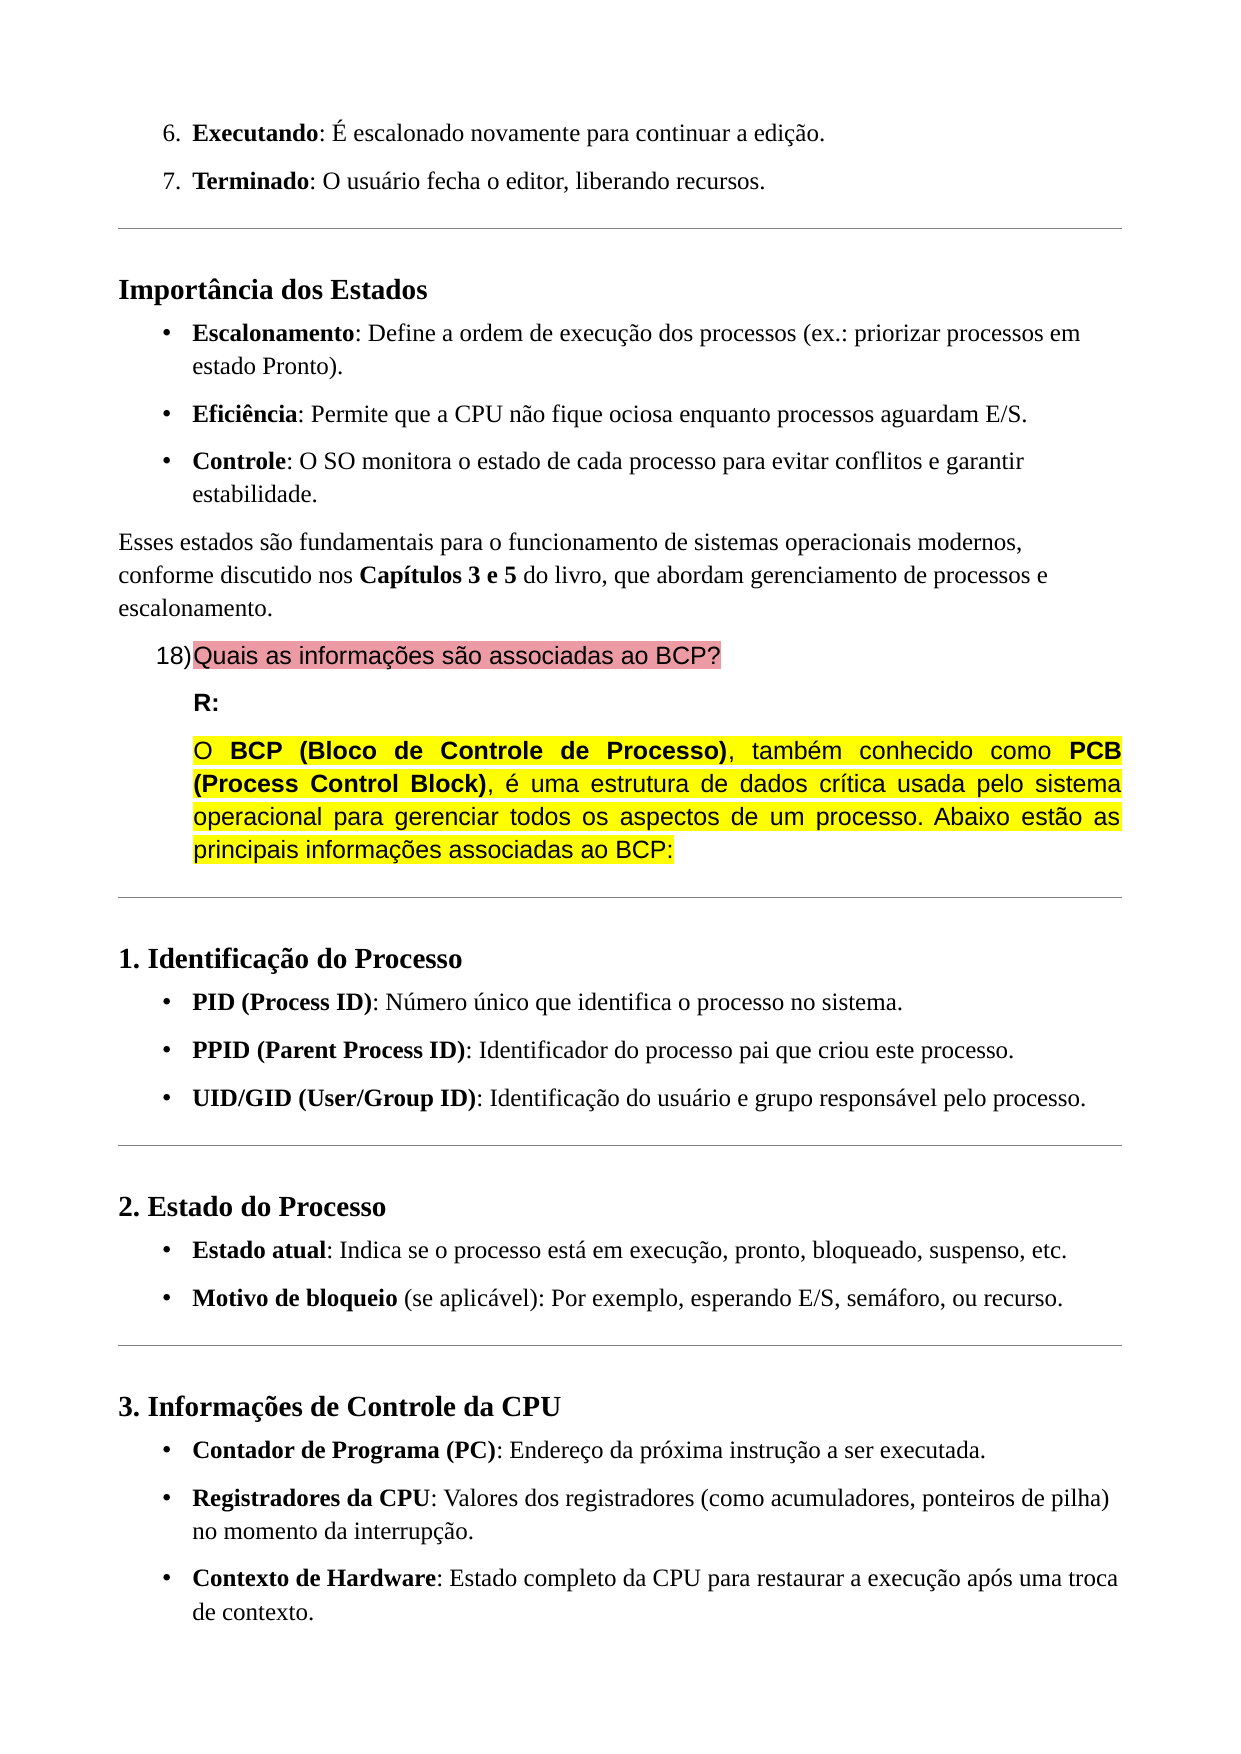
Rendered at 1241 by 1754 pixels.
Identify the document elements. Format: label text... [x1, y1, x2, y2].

list Contador de Programa (PC): Endereço da próxima instrução a ser executada. [162, 1435, 1122, 1464]
subtitle 1. Identificação do Processo [118, 941, 1122, 975]
list Contexto de Hardware: Estado completo da CPU para restaurar a execução após uma troca de contexto. [162, 1563, 1122, 1625]
list Terminado: O usuário fecha o editor, liberando recursos. [162, 166, 1122, 194]
list Eficiência: Permite que a CPU não fique ociosa enquanto processos aguardam E/S. [162, 399, 1122, 428]
list PPID (Parent Process ID): Identificador do processo pai que criou este processo. [162, 1035, 1122, 1064]
list Registradores da CPU: Valores dos registradores (como acumuladores, ponteiros de pilha) no momento da interrupção. [162, 1483, 1122, 1545]
text Esses estados são fundamentais para o funcionamento de sistemas operacionais modernos, conforme discutido nos Capítulos 3 e 5 do livro, que abordam gerenciamento de processos e escalonamento. [118, 527, 1122, 622]
subtitle 3. Informações de Controle da CPU [118, 1389, 1122, 1423]
list Controle: O SO monitora o estado de cada processo para evitar conflitos e garantir estabilidade. [162, 446, 1122, 508]
list Escalonamento: Define a ordem de execução dos processos (ex.: priorizar processos em estado Pronto). [162, 318, 1122, 380]
list Estado atual: Indica se o processo está em execução, pronto, bloqueado, suspenso, etc. [162, 1235, 1122, 1264]
subtitle 2. Estado do Processo [118, 1189, 1122, 1223]
list Motivo de bloqueio (se aplicável): Por exemplo, esperando E/S, semáforo, ou recurso. [162, 1283, 1122, 1312]
list Executando: É escalonado novamente para continuar a edição. [162, 118, 1122, 147]
list Quais as informações são associadas ao BCP? [156, 641, 1122, 669]
list O BCP (Bloco de Controle de Processo), também conhecido como PCB (Process Control Block), é uma estrutura de dados crítica usada pelo sistema operacional para gerenciar todos os aspectos de um processo. Abaixo estão as principais informações associadas ao BCP: [156, 736, 1122, 864]
list R: [156, 688, 1122, 717]
subtitle Importância dos Estados [118, 272, 1122, 306]
list UID/GID (User/Group ID): Identificação do usuário e grupo responsável pelo processo. [162, 1083, 1122, 1111]
list PID (Process ID): Número único que identifica o processo no sistema. [162, 987, 1122, 1016]
